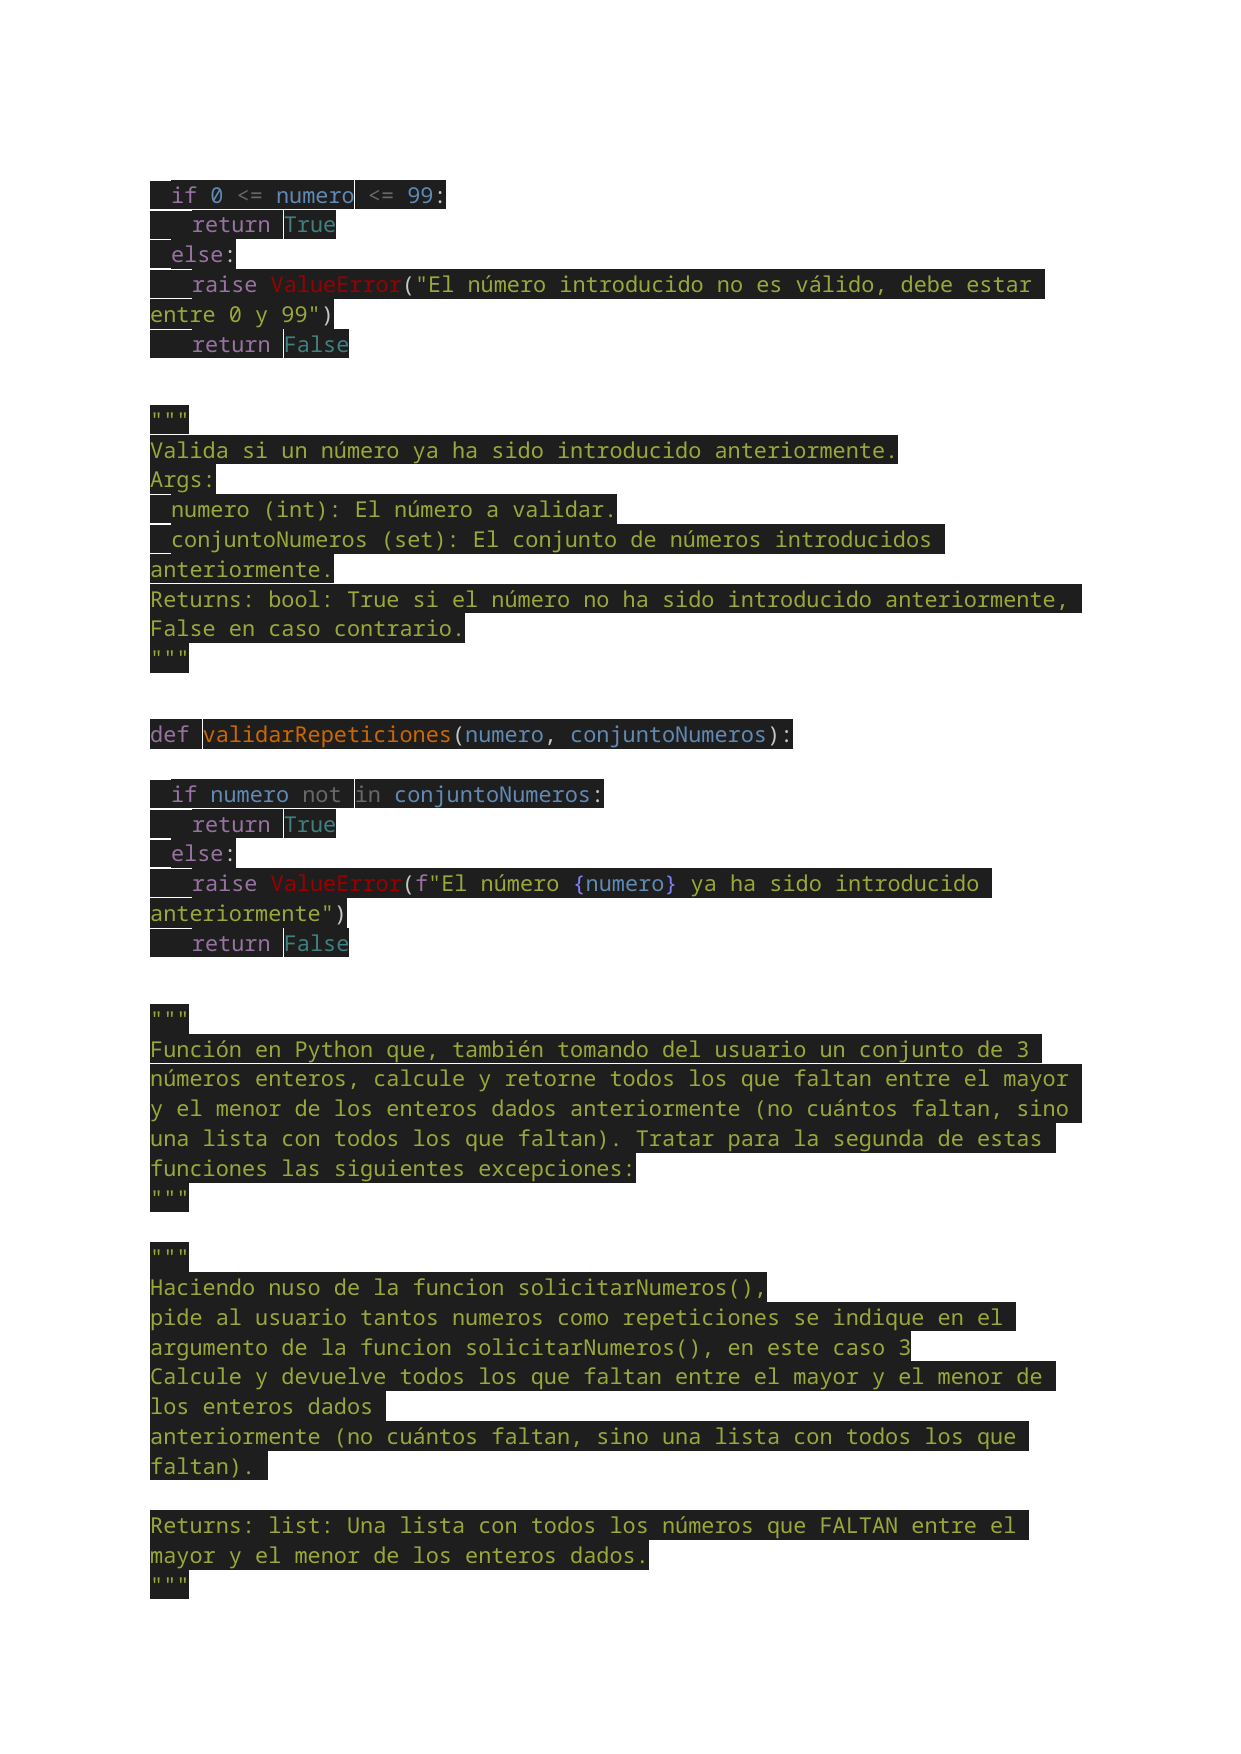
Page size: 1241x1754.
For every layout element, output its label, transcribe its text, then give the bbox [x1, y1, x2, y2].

text """ [150, 405, 1090, 434]
text return False [150, 329, 1090, 358]
text else: [150, 838, 1090, 868]
text Returns: bool: True si el número no ha sido introducido anteriormente, False en caso contrario. [150, 583, 1090, 643]
text else: [150, 239, 1090, 269]
text Valida si un número ya ha sido introducido anteriormente. [150, 434, 1090, 464]
text raise ValueError("El número introducido no es válido, debe estar entre 0 y 99") [150, 269, 1090, 329]
text return True [150, 209, 1090, 239]
text Haciendo nuso de la funcion solicitarNumeros(), [150, 1272, 1090, 1302]
text raise ValueError(f"El número {numero} ya ha sido introducido anteriormente") [150, 868, 1090, 928]
text return True [150, 808, 1090, 838]
text def validarRepeticiones(numero, conjuntoNumeros): [150, 719, 1090, 749]
text Returns: list: Una lista con todos los números que FALTAN entre el mayor y el menor de los enteros dados. [150, 1510, 1090, 1570]
text """ [150, 1570, 1090, 1599]
text pide al usuario tantos numeros como repeticiones se indique en el argumento de la funcion solicitarNumeros(), en este caso 3 [150, 1302, 1090, 1361]
text """ [150, 1183, 1090, 1212]
text Calcule y devuelve todos los que faltan entre el mayor y el menor de los enteros dados [150, 1361, 1090, 1421]
text Función en Python que, también tomando del usuario un conjunto de 3 números enteros, calcule y retorne todos los que faltan entre el mayor y el menor de los enteros dados anteriormente (no cuántos faltan, sino una lista con todos los que faltan). Tratar para la segunda de estas funciones las siguientes excepciones: [150, 1034, 1090, 1183]
text """ [150, 1004, 1090, 1034]
text """ [150, 1242, 1090, 1272]
text if 0 <= numero <= 99: [150, 180, 1090, 209]
text numero (int): El número a validar. [150, 494, 1090, 524]
text return False [150, 928, 1090, 957]
text if numero not in conjuntoNumeros: [150, 779, 1090, 808]
text Args: [150, 464, 1090, 494]
text anteriormente (no cuántos faltan, sino una lista con todos los que faltan). [150, 1421, 1090, 1480]
text conjuntoNumeros (set): El conjunto de números introducidos anteriormente. [150, 524, 1090, 583]
text """ [150, 643, 1090, 673]
